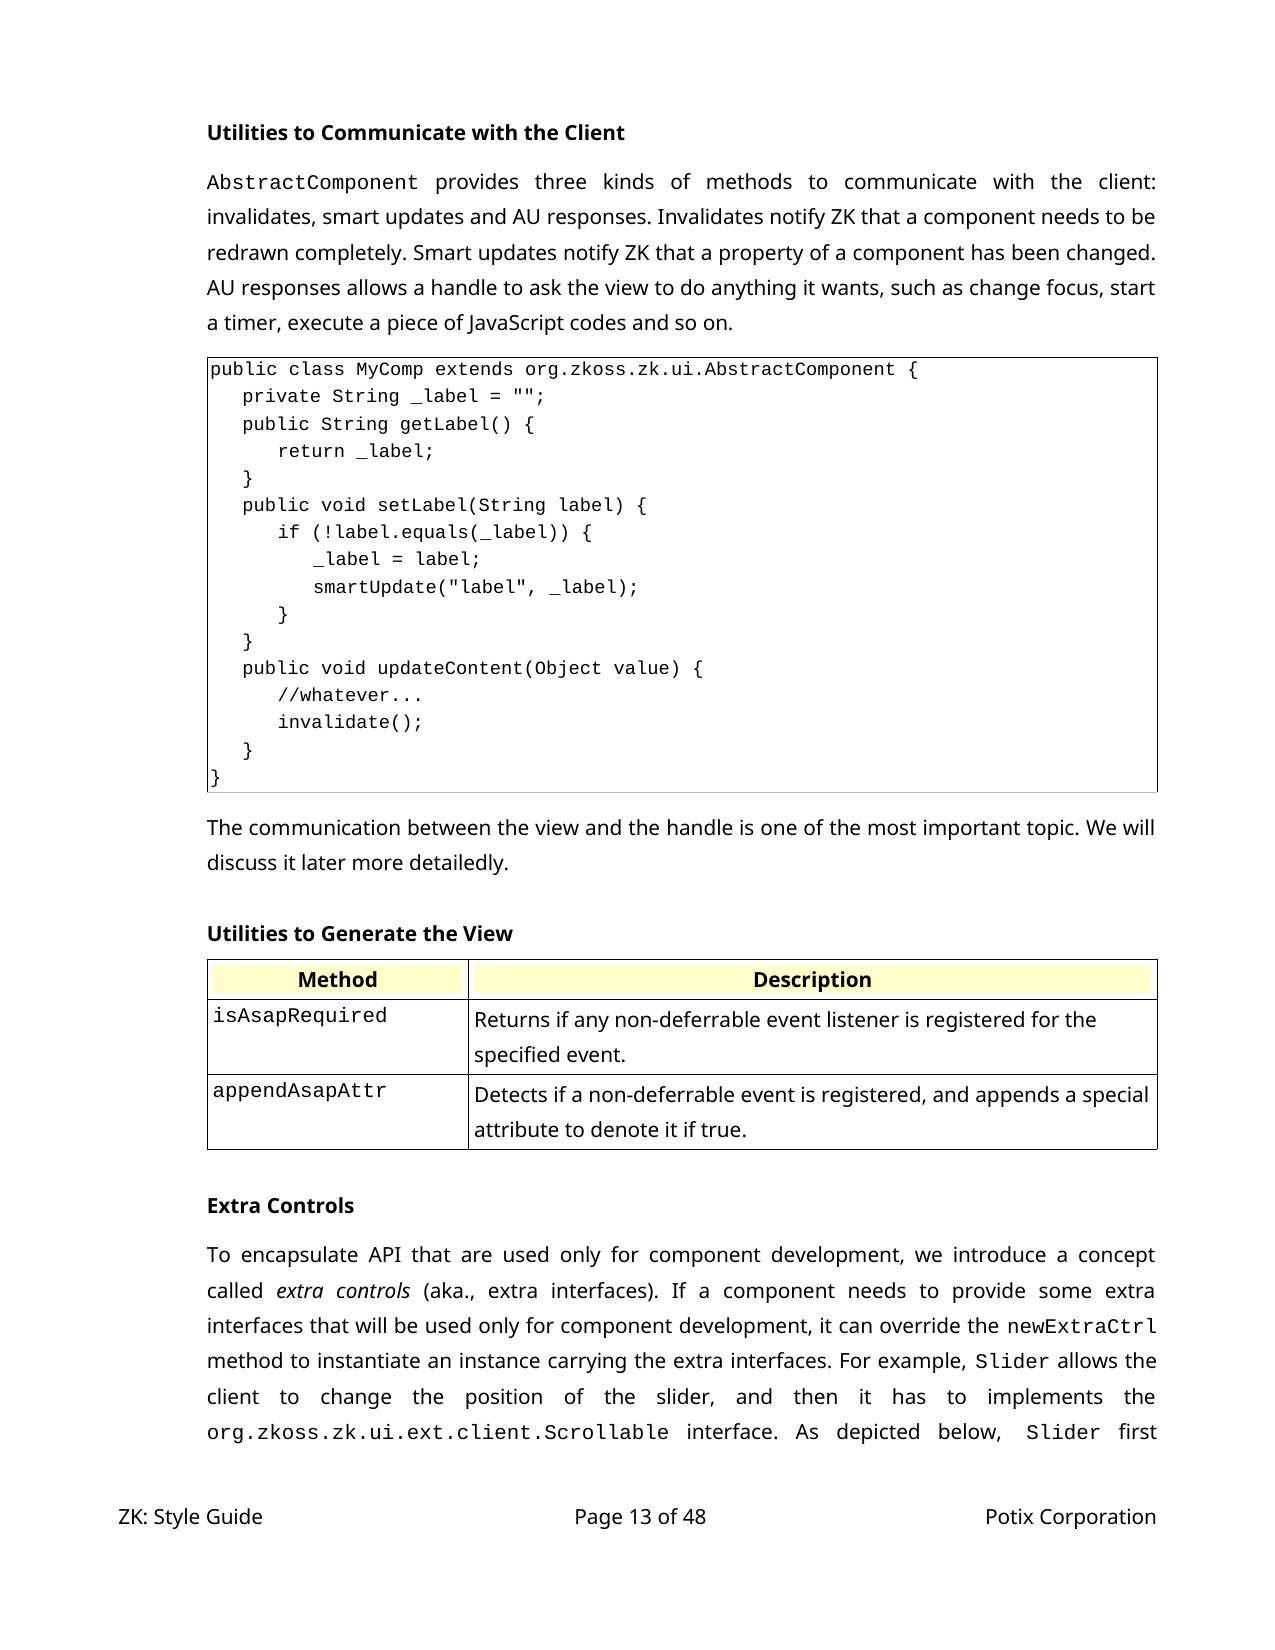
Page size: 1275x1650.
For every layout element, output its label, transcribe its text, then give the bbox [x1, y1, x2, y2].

text } [208, 629, 1157, 653]
text invalidate(); [208, 710, 1157, 735]
text public void setLabel(String label) { [208, 493, 1157, 517]
text } [208, 738, 1157, 762]
subtitle Utilities to Generate the View [207, 919, 1157, 947]
text public class MyComp extends org.zkoss.zk.ui.AbstractComponent { [208, 358, 1157, 381]
text The communication between the view and the handle is one of the most important topic. We will discuss it later more detailedly. [207, 813, 1157, 876]
text //whatever... [208, 683, 1157, 707]
table_header Description [469, 960, 1157, 999]
text _label = label; [208, 547, 1157, 572]
subtitle Extra Controls [207, 1192, 1157, 1220]
table_cell isAsapRequired [208, 1000, 468, 1074]
text AbstractComponent provides three kinds of methods to communicate with the client: invalidates, smart updates and AU responses. Invalidates notify ZK that a component needs to be redrawn completely. Smart updates notify ZK that a property of a component has been changed. AU responses allows a handle to ask the view to do anything it wants, such as change focus, start a timer, execute a piece of JavaScript codes and so on. [207, 167, 1157, 336]
text smartUpdate("label", _label); [208, 574, 1157, 599]
text public String getLabel() { [208, 411, 1157, 436]
text } [208, 765, 1157, 792]
text private String _label = ""; [208, 384, 1157, 408]
table_cell Returns if any non-deferrable event listener is registered for the specified event. [469, 1000, 1157, 1074]
subtitle Utilities to Communicate with the Client [207, 118, 1157, 146]
table_header Method [208, 960, 468, 999]
table_cell Detects if a non-deferrable event is registered, and appends a special attribute to denote it if true. [469, 1075, 1157, 1149]
text } [208, 466, 1157, 490]
table_cell appendAsapAttr [208, 1075, 468, 1149]
text } [208, 602, 1157, 626]
text if (!label.equals(_label)) { [208, 520, 1157, 544]
text To encapsulate API that are used only for component development, we introduce a concept called extra controls (aka., extra interfaces). If a component needs to provide some extra interfaces that will be used only for component development, it can override the newExtraCtrl method to instantiate an instance carrying the extra interfaces. For example, Slider allows the client to change the position of the slider, and then it has to implements the org.zkoss.zk.ui.ext.client.Scrollable interface. As depicted below, Slider first [207, 1241, 1157, 1446]
text return _label; [208, 438, 1157, 463]
text public void updateContent(Object value) { [208, 656, 1157, 680]
